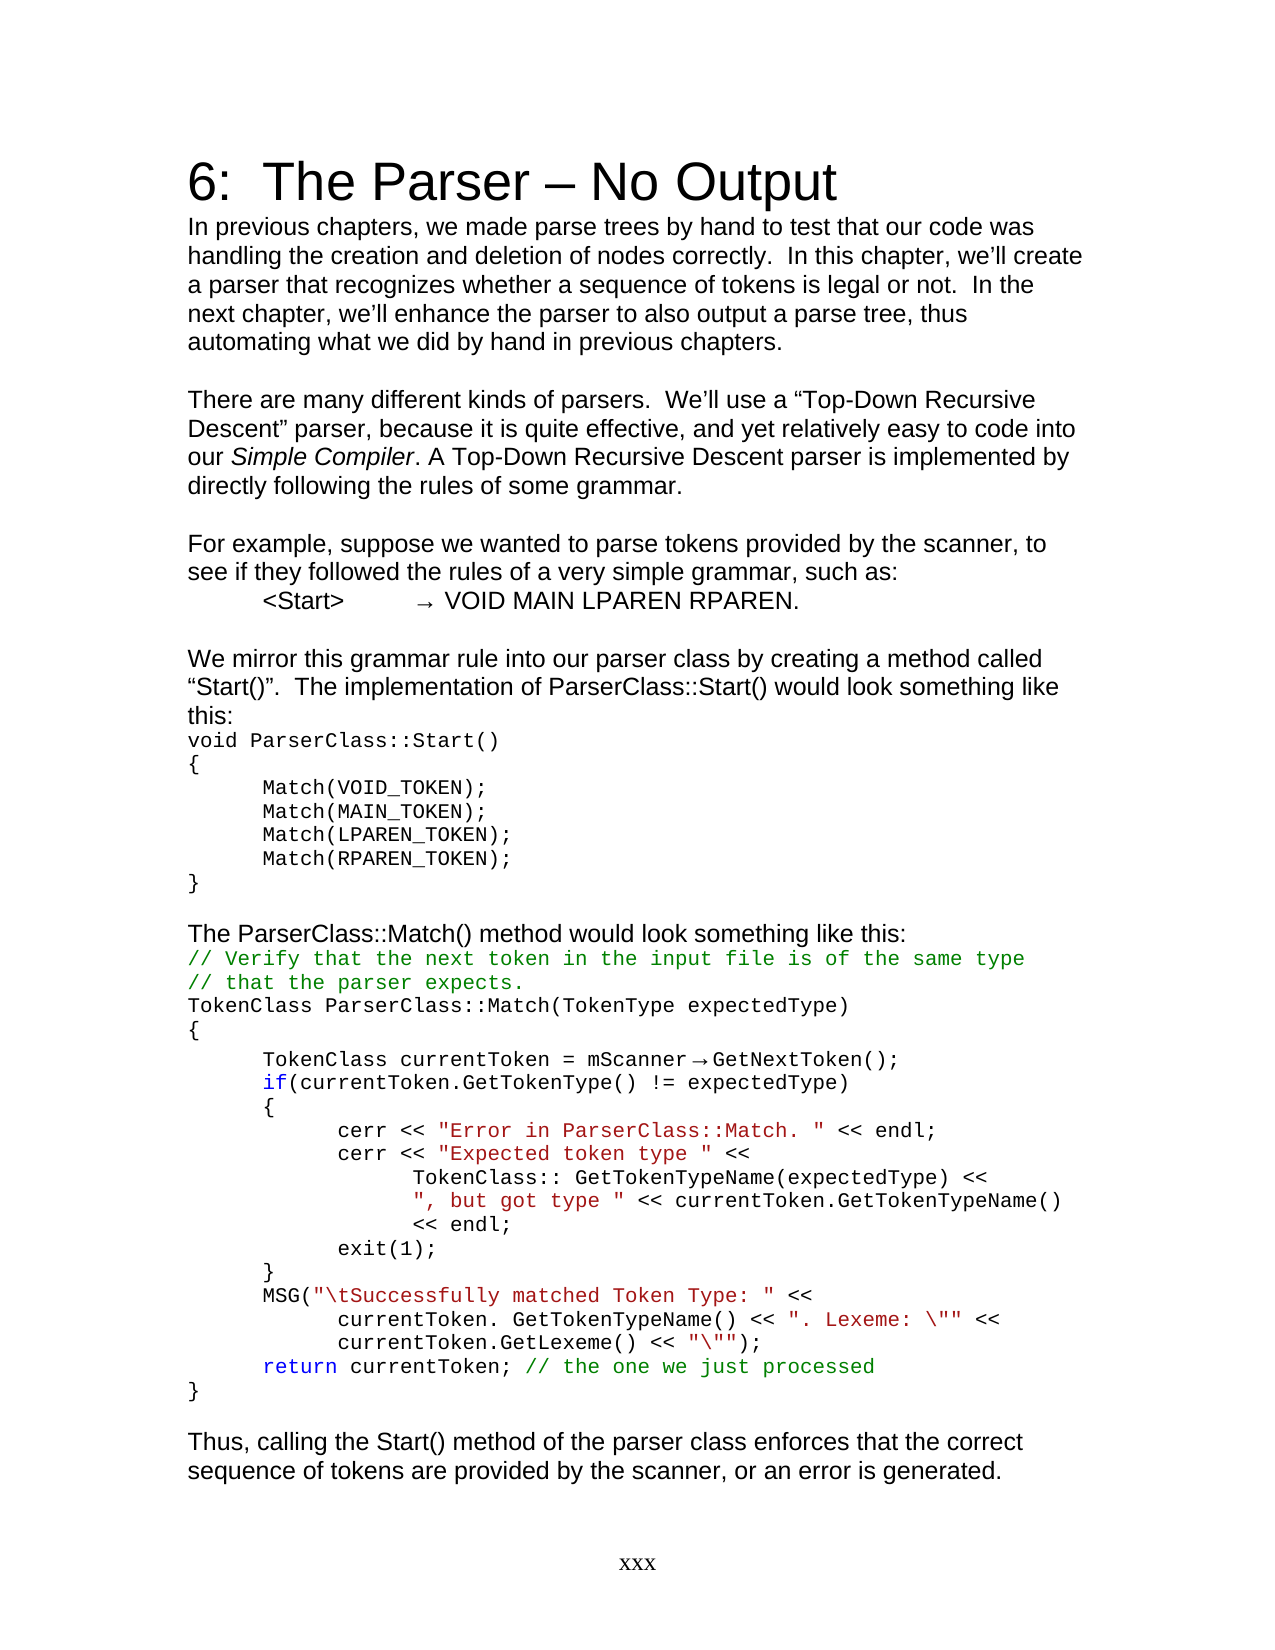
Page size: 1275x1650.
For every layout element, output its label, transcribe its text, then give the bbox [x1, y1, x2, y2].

text } [187, 1261, 1087, 1285]
subtitle 6: The Parser – No Output [187, 150, 1087, 212]
text // that the parser expects. [187, 972, 1087, 995]
text if(currentToken.GetTokenType() != expectedType) [187, 1072, 1087, 1096]
text MSG("\tSuccessfully matched Token Type: " << [187, 1285, 1087, 1309]
text return currentToken; // the one we just processed [187, 1356, 1087, 1380]
text Thus, calling the Start() method of the parser class enforces that the correct sequence of tokens are provided by the scanner, or an error is generated. [187, 1427, 1087, 1485]
text In previous chapters, we made parse trees by hand to test that our code was handling the creation and deletion of nodes correctly. In this chapter, we’ll create a parser that recognizes whether a sequence of tokens is legal or not. In the next chapter, we’ll enhance the parser to also output a parse tree, thus automating what we did by hand in previous chapters. [187, 212, 1087, 356]
text currentToken.GetLexeme() << "\""); [187, 1332, 1087, 1356]
text } [187, 1380, 1087, 1403]
text } [187, 872, 1087, 895]
text exit(1); [187, 1238, 1087, 1261]
text We mirror this grammar rule into our parser class by creating a method called “Start()”. The implementation of ParserClass::Start() would look something like this: [187, 643, 1087, 730]
text Match(LPAREN_TOKEN); [187, 824, 1087, 848]
text The ParserClass::Match() method would look something like this: [187, 919, 1087, 948]
text // Verify that the next token in the input file is of the same type [187, 948, 1087, 972]
text There are many different kinds of parsers. We’ll use a “Top-Down Recursive Descent” parser, because it is quite effective, and yet relatively easy to code into our Simple Compiler. A Top-Down Recursive Descent parser is implemented by directly following the rules of some grammar. [187, 385, 1087, 500]
text TokenClass:: GetTokenTypeName(expectedType) << [187, 1167, 1087, 1191]
text { [187, 1019, 1087, 1043]
text cerr << "Error in ParserClass::Match. " << endl; [187, 1119, 1087, 1143]
text { [187, 1096, 1087, 1119]
text Match(MAIN_TOKEN); [187, 801, 1087, 824]
text TokenClass ParserClass::Match(TokenType expectedType) [187, 995, 1087, 1019]
text <Start> → VOID MAIN LPAREN RPAREN. [187, 586, 1087, 615]
text void ParserClass::Start() [187, 730, 1087, 753]
text currentToken. GetTokenTypeName() << ". Lexeme: \"" << [187, 1309, 1087, 1332]
text ", but got type " << currentToken.GetTokenTypeName() << endl; [412, 1191, 1087, 1238]
text TokenClass currentToken = mScanner→GetNextToken(); [187, 1043, 1087, 1072]
text cerr << "Expected token type " << [187, 1143, 1087, 1167]
text Match(RPAREN_TOKEN); [187, 848, 1087, 872]
text Match(VOID_TOKEN); [187, 777, 1087, 801]
text For example, suppose we wanted to parse tokens provided by the scanner, to see if they followed the rules of a very simple grammar, such as: [187, 528, 1087, 586]
text { [187, 753, 1087, 777]
